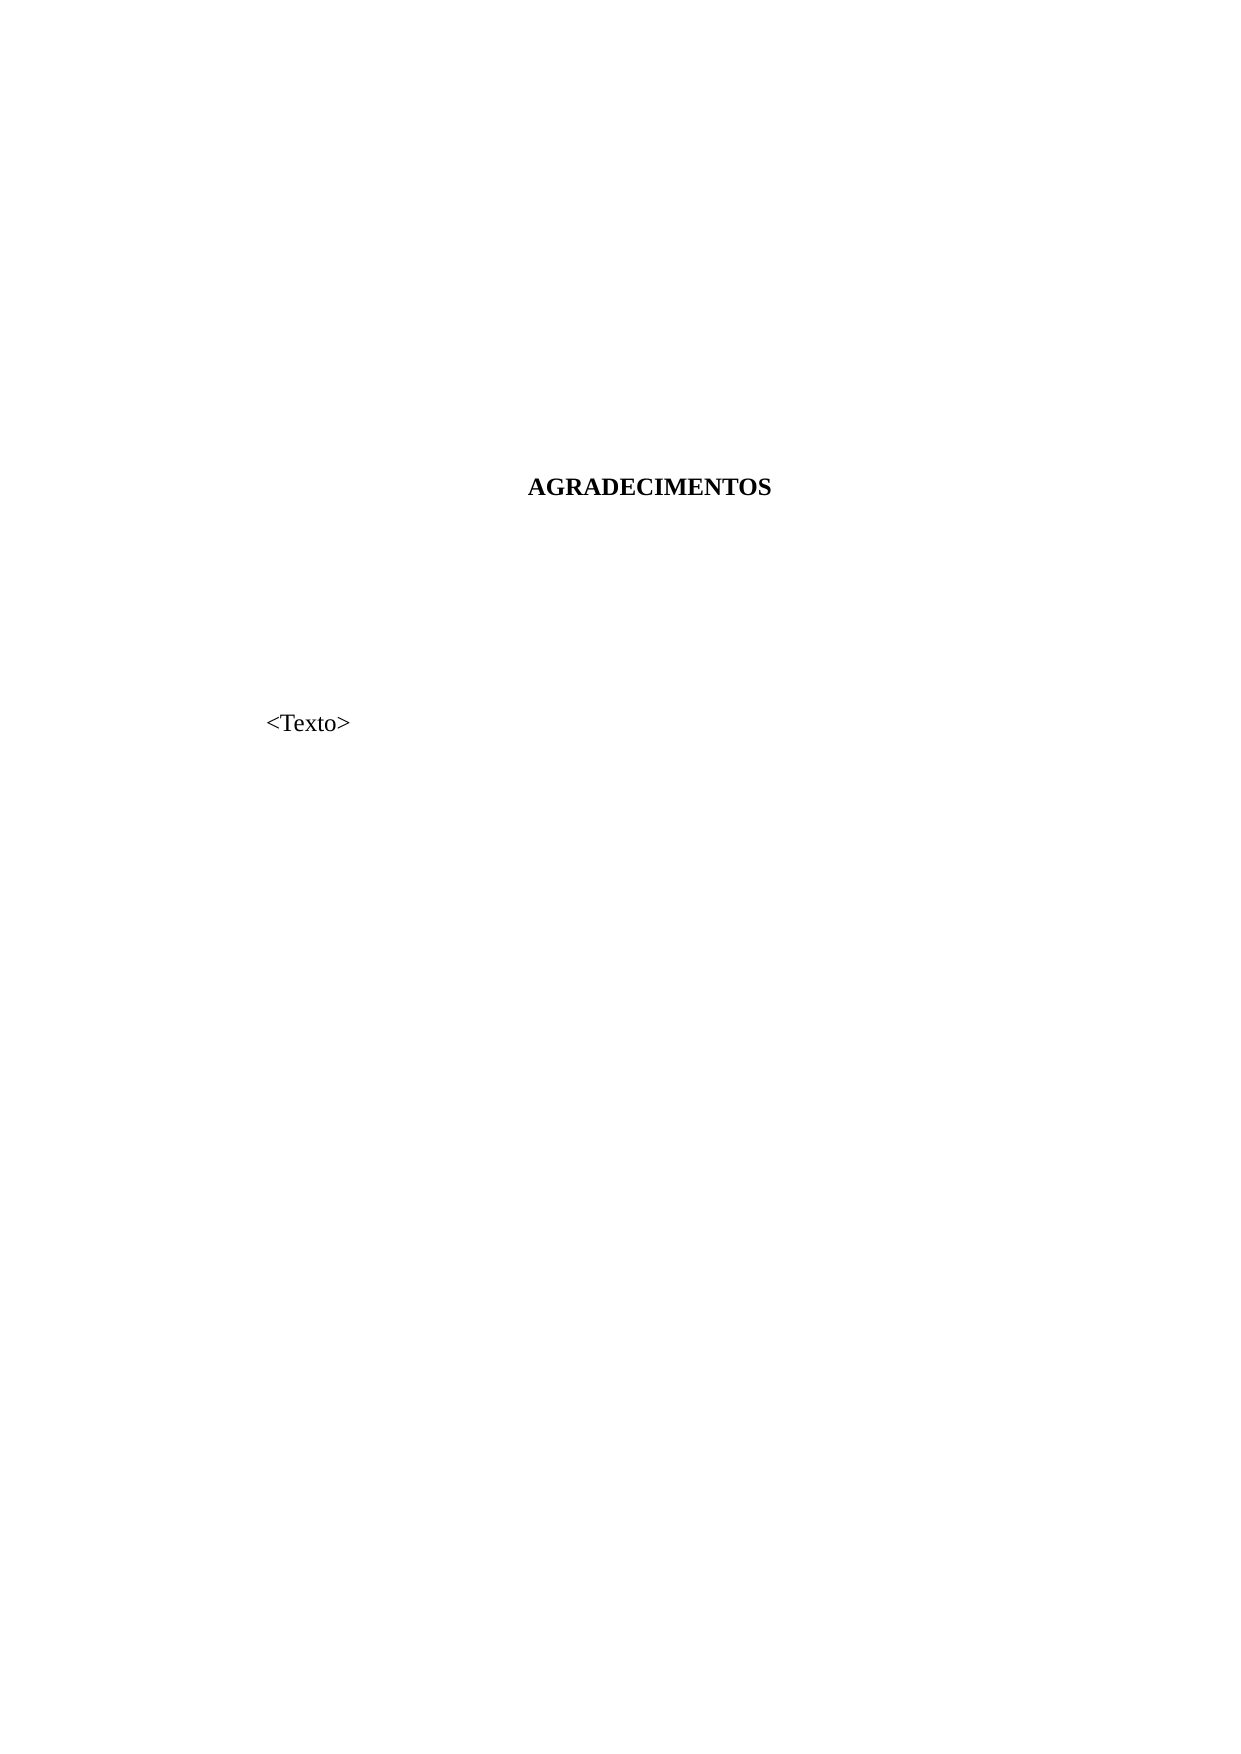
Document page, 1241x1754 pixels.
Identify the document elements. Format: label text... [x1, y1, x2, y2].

text <Texto> [177, 708, 1122, 737]
text Agradecimentos [177, 472, 1122, 501]
